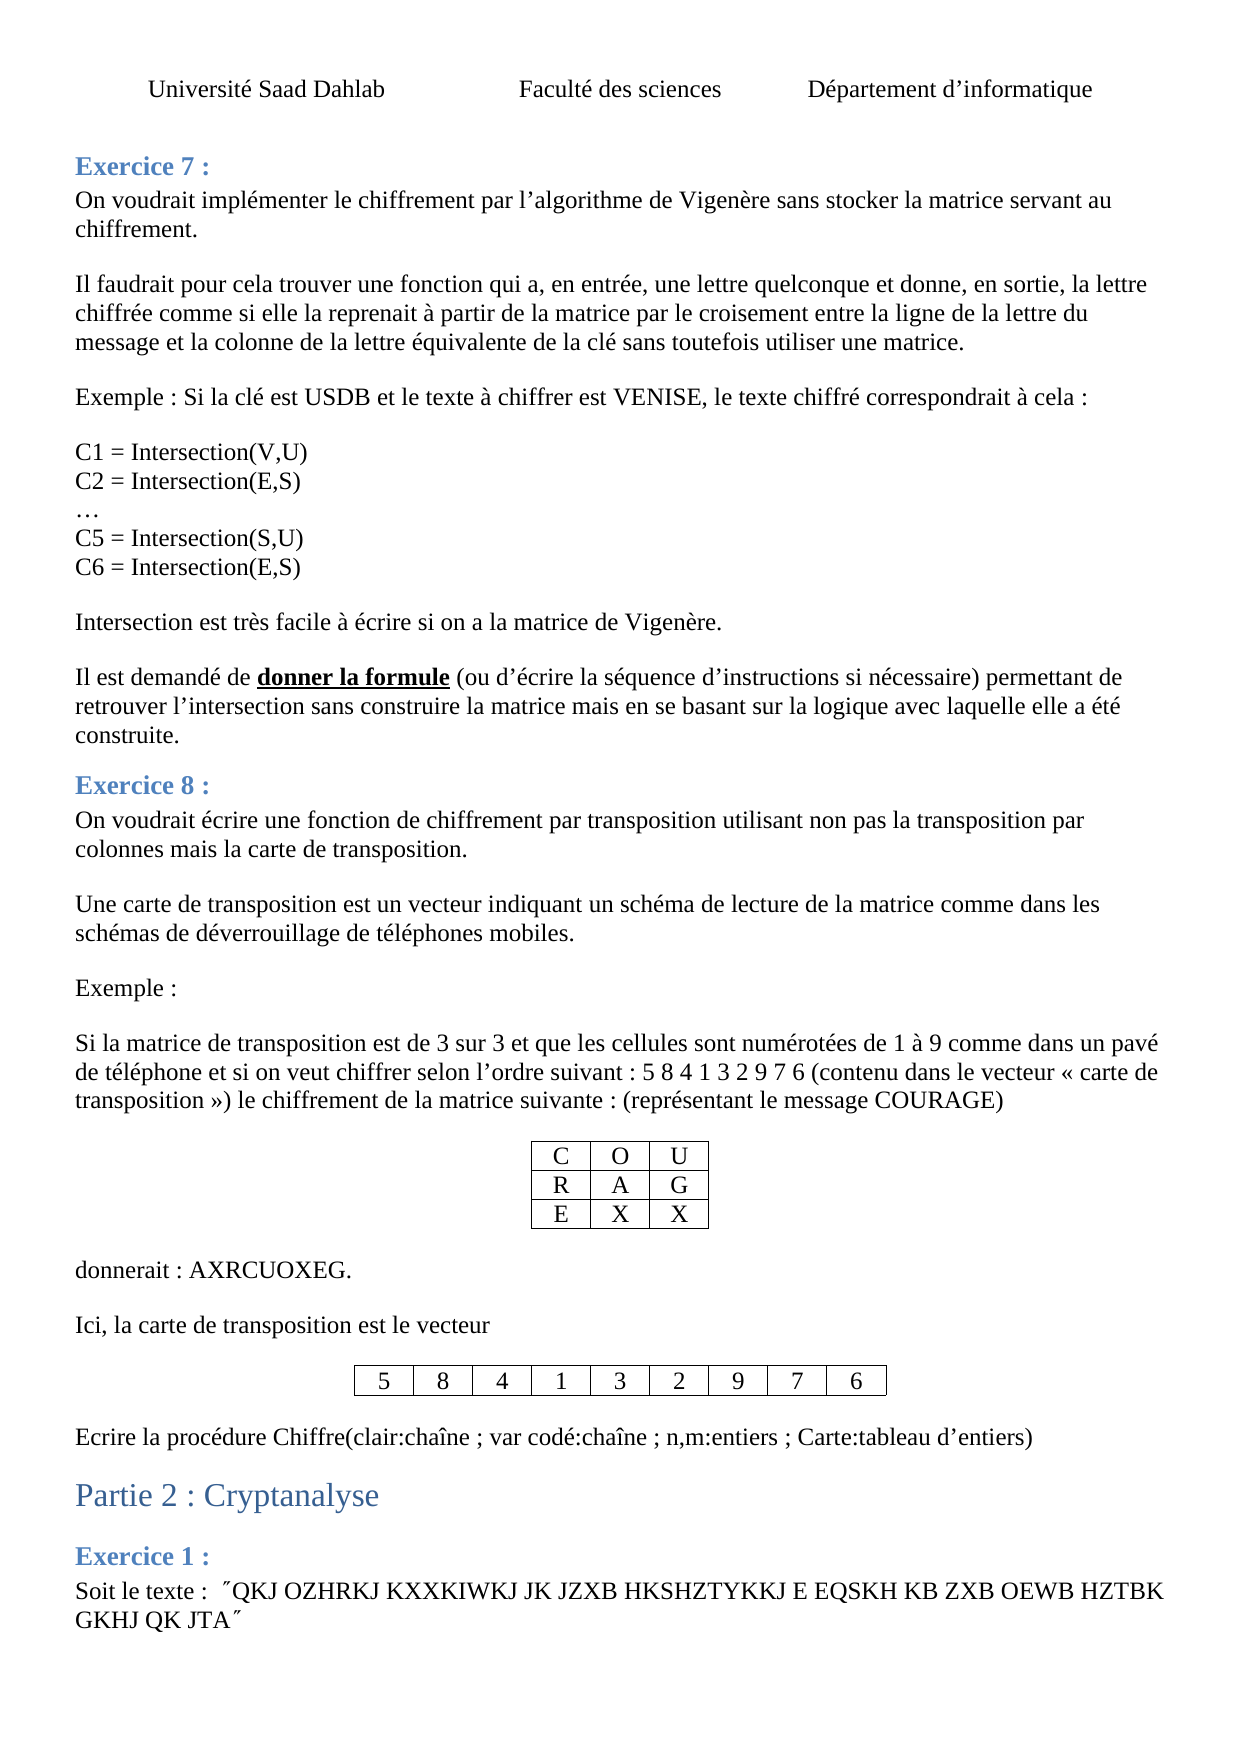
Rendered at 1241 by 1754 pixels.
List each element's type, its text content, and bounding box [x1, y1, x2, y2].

text C2 = Intersection(E,S) [75, 466, 1165, 494]
table_header 6 [827, 1366, 886, 1395]
text Ici, la carte de transposition est le vecteur [75, 1310, 1165, 1339]
subtitle Exercice 1 : [75, 1540, 1165, 1571]
table_header 2 [650, 1366, 708, 1395]
text Exemple : Si la clé est USDB et le texte à chiffrer est VENISE, le texte chiffré correspondrait à cela : [75, 382, 1165, 411]
subtitle Partie 2 : Cryptanalyse [75, 1475, 1165, 1514]
text Intersection est très facile à écrire si on a la matrice de Vigenère. [75, 607, 1165, 636]
text Ecrire la procédure Chiffre(clair:chaîne ; var codé:chaîne ; n,m:entiers ; Carte:tableau d’entiers) [75, 1422, 1165, 1450]
table_header 3 [591, 1366, 649, 1395]
text Une carte de transposition est un vecteur indiquant un schéma de lecture de la matrice comme dans les schémas de déverrouillage de téléphones mobiles. [75, 889, 1165, 946]
table_header 1 [532, 1366, 590, 1395]
table_header 7 [768, 1366, 826, 1395]
table_cell X [591, 1200, 649, 1228]
table_header U [650, 1142, 708, 1170]
text Si la matrice de transposition est de 3 sur 3 et que les cellules sont numérotées de 1 à 9 comme dans un pavé de téléphone et si on veut chiffrer selon l’ordre suivant : 5 8 4 1 3 2 9 7 6 (contenu dans le vecteur « carte de transposition ») le chiffrement de la matrice suivante : (représentant le message COURAGE) [75, 1028, 1165, 1114]
table_header 9 [709, 1366, 767, 1395]
table_cell A [591, 1171, 649, 1199]
text C5 = Intersection(S,U) [75, 523, 1165, 552]
table_cell E [532, 1200, 590, 1228]
text Soit le texte : QKJ OZHRKJ KXXKIWKJ JK JZXB HKSHZTYKKJ E EQSKH KB ZXB OEWB HZTBK GKHJ QK JTA [75, 1576, 1165, 1633]
table_header 8 [414, 1366, 472, 1395]
table_header O [591, 1142, 649, 1170]
text C6 = Intersection(E,S) [75, 552, 1165, 581]
text On voudrait implémenter le chiffrement par l’algorithme de Vigenère sans stocker la matrice servant au chiffrement. [75, 186, 1165, 243]
text Il est demandé de donner la formule (ou d’écrire la séquence d’instructions si nécessaire) permettant de retrouver l’intersection sans construire la matrice mais en se basant sur la logique avec laquelle elle a été construite. [75, 662, 1165, 748]
text C1 = Intersection(V,U) [75, 437, 1165, 466]
subtitle Exercice 8 : [75, 769, 1165, 801]
table_header 4 [473, 1366, 531, 1395]
table_header C [532, 1142, 590, 1170]
table_cell G [650, 1171, 708, 1199]
text On voudrait écrire une fonction de chiffrement par transposition utilisant non pas la transposition par colonnes mais la carte de transposition. [75, 805, 1165, 863]
text Exemple : [75, 973, 1165, 1002]
subtitle Exercice 7 : [75, 150, 1165, 181]
text donnerait : AXRCUOXEG. [75, 1255, 1165, 1284]
text Il faudrait pour cela trouver une fonction qui a, en entrée, une lettre quelconque et donne, en sortie, la lettre chiffrée comme si elle la reprenait à partir de la matrice par le croisement entre la ligne de la lettre du message et la colonne de la lettre équivalente de la clé sans toutefois utiliser une matrice. [75, 269, 1165, 356]
table_cell R [532, 1171, 590, 1199]
table_header 5 [355, 1366, 413, 1395]
text … [75, 494, 1165, 523]
table_cell X [650, 1200, 708, 1228]
